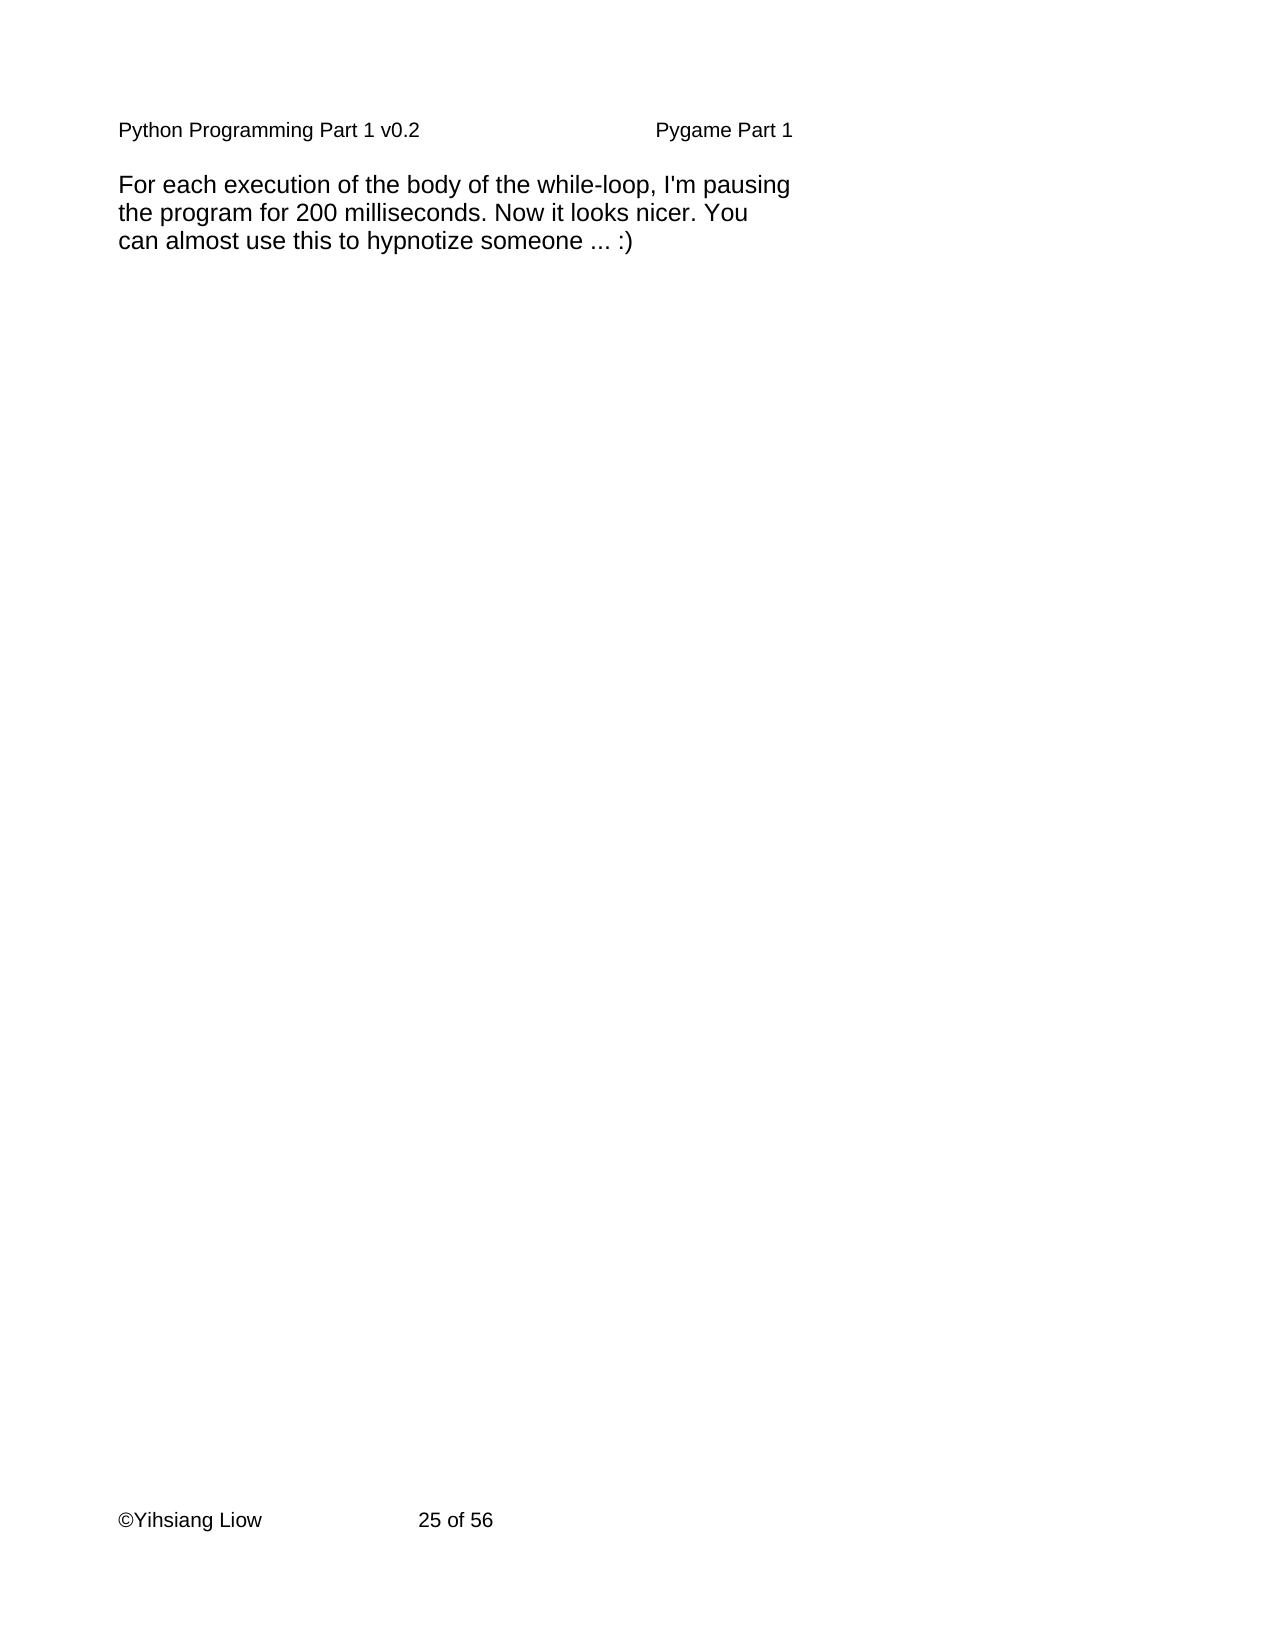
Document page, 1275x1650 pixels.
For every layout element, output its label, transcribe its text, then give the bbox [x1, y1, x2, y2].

text For each execution of the body of the while-loop, I'm pausing the program for 200 milliseconds. Now it looks nicer. You can almost use this to hypnotize someone ... :) [118, 171, 793, 254]
